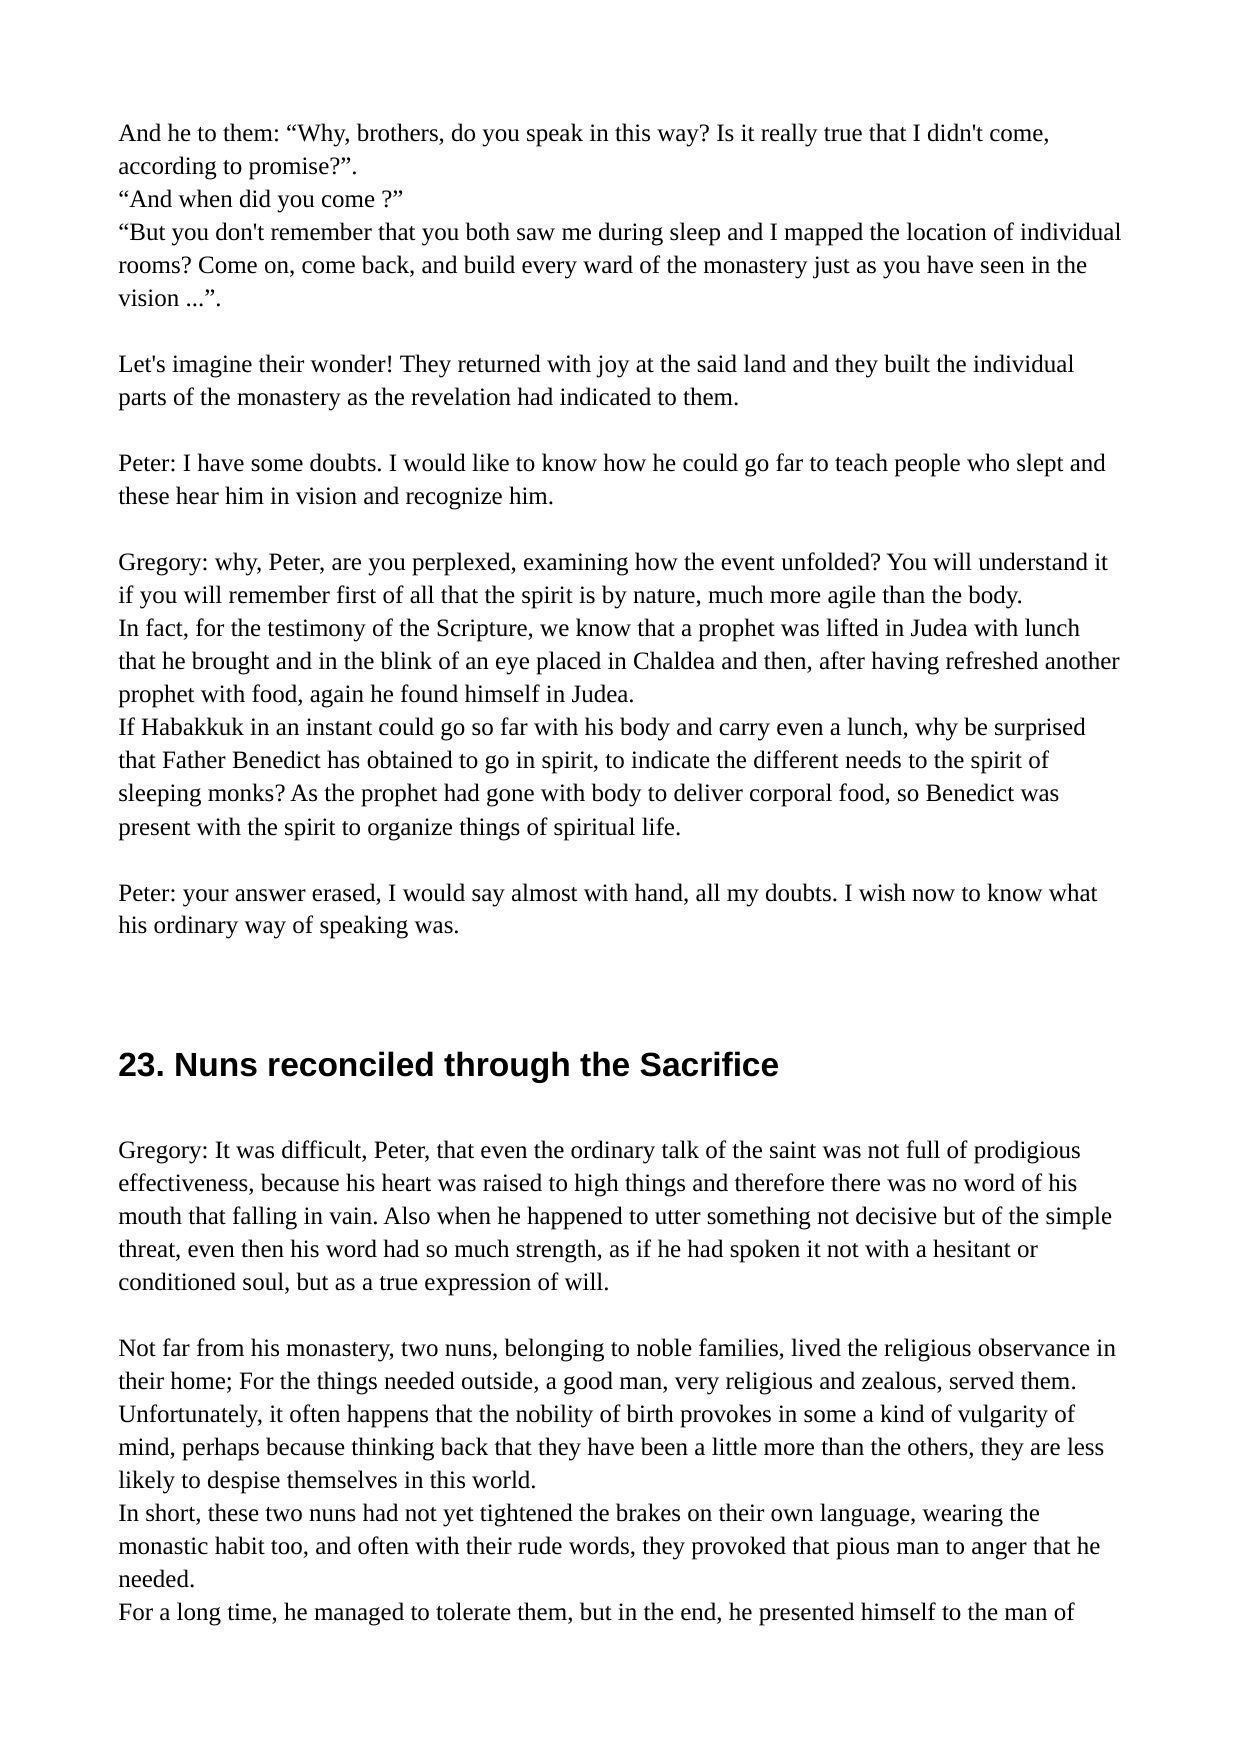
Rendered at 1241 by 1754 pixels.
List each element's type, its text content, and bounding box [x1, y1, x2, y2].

subtitle 23. Nuns reconciled through the Sacrifice [118, 1045, 1122, 1122]
text Gregory: It was difficult, Peter, that even the ordinary talk of the saint was not full of prodigious effectiveness, because his heart was raised to high things and therefore there was no word of his mouth that falling in vain. Also when he happened to utter something not decisive but of the simple threat, even then his word had so much strength, as if he had spoken it not with a hesitant or conditioned soul, but as a true expression of will. Not far from his monastery, two nuns, belonging to noble families, lived the religious observance in their home; For the things needed outside, a good man, very religious and zealous, served them. Unfortunately, it often happens that the nobility of birth provokes in some a kind of vulgarity of mind, perhaps because thinking back that they have been a little more than the others, they are less likely to despise themselves in this world. In short, these two nuns had not yet tightened the brakes on their own language, wearing the monastic habit too, and often with their rude words, they provoked that pious man to anger that he needed. For a long time, he managed to tolerate them, but in the end, he presented himself to the man of [118, 1135, 1122, 1626]
text And he to them: “Why, brothers, do you speak in this way? Is it really true that I didn't come, according to promise?”. “And when did you come ?” “But you don't remember that you both saw me during sleep and I mapped the location of individual rooms? Come on, come back, and build every ward of the monastery just as you have seen in the vision ...”. Let's imagine their wonder! They returned with joy at the said land and they built the individual parts of the monastery as the revelation had indicated to them. Peter: I have some doubts. I would like to know how he could go far to teach people who slept and these hear him in vision and recognize him. Gregory: why, Peter, are you perplexed, examining how the event unfolded? You will understand it if you will remember first of all that the spirit is by nature, much more agile than the body. In fact, for the testimony of the Scripture, we know that a prophet was lifted in Judea with lunch that he brought and in the blink of an eye placed in Chaldea and then, after having refreshed another prophet with food, again he found himself in Judea. If Habakkuk in an instant could go so far with his body and carry even a lunch, why be surprised that Father Benedict has obtained to go in spirit, to indicate the different needs to the spirit of sleeping monks? As the prophet had gone with body to deliver corporal food, so Benedict was present with the spirit to organize things of spiritual life. Peter: your answer erased, I would say almost with hand, all my doubts. I wish now to know what his ordinary way of speaking was. [118, 118, 1122, 1005]
